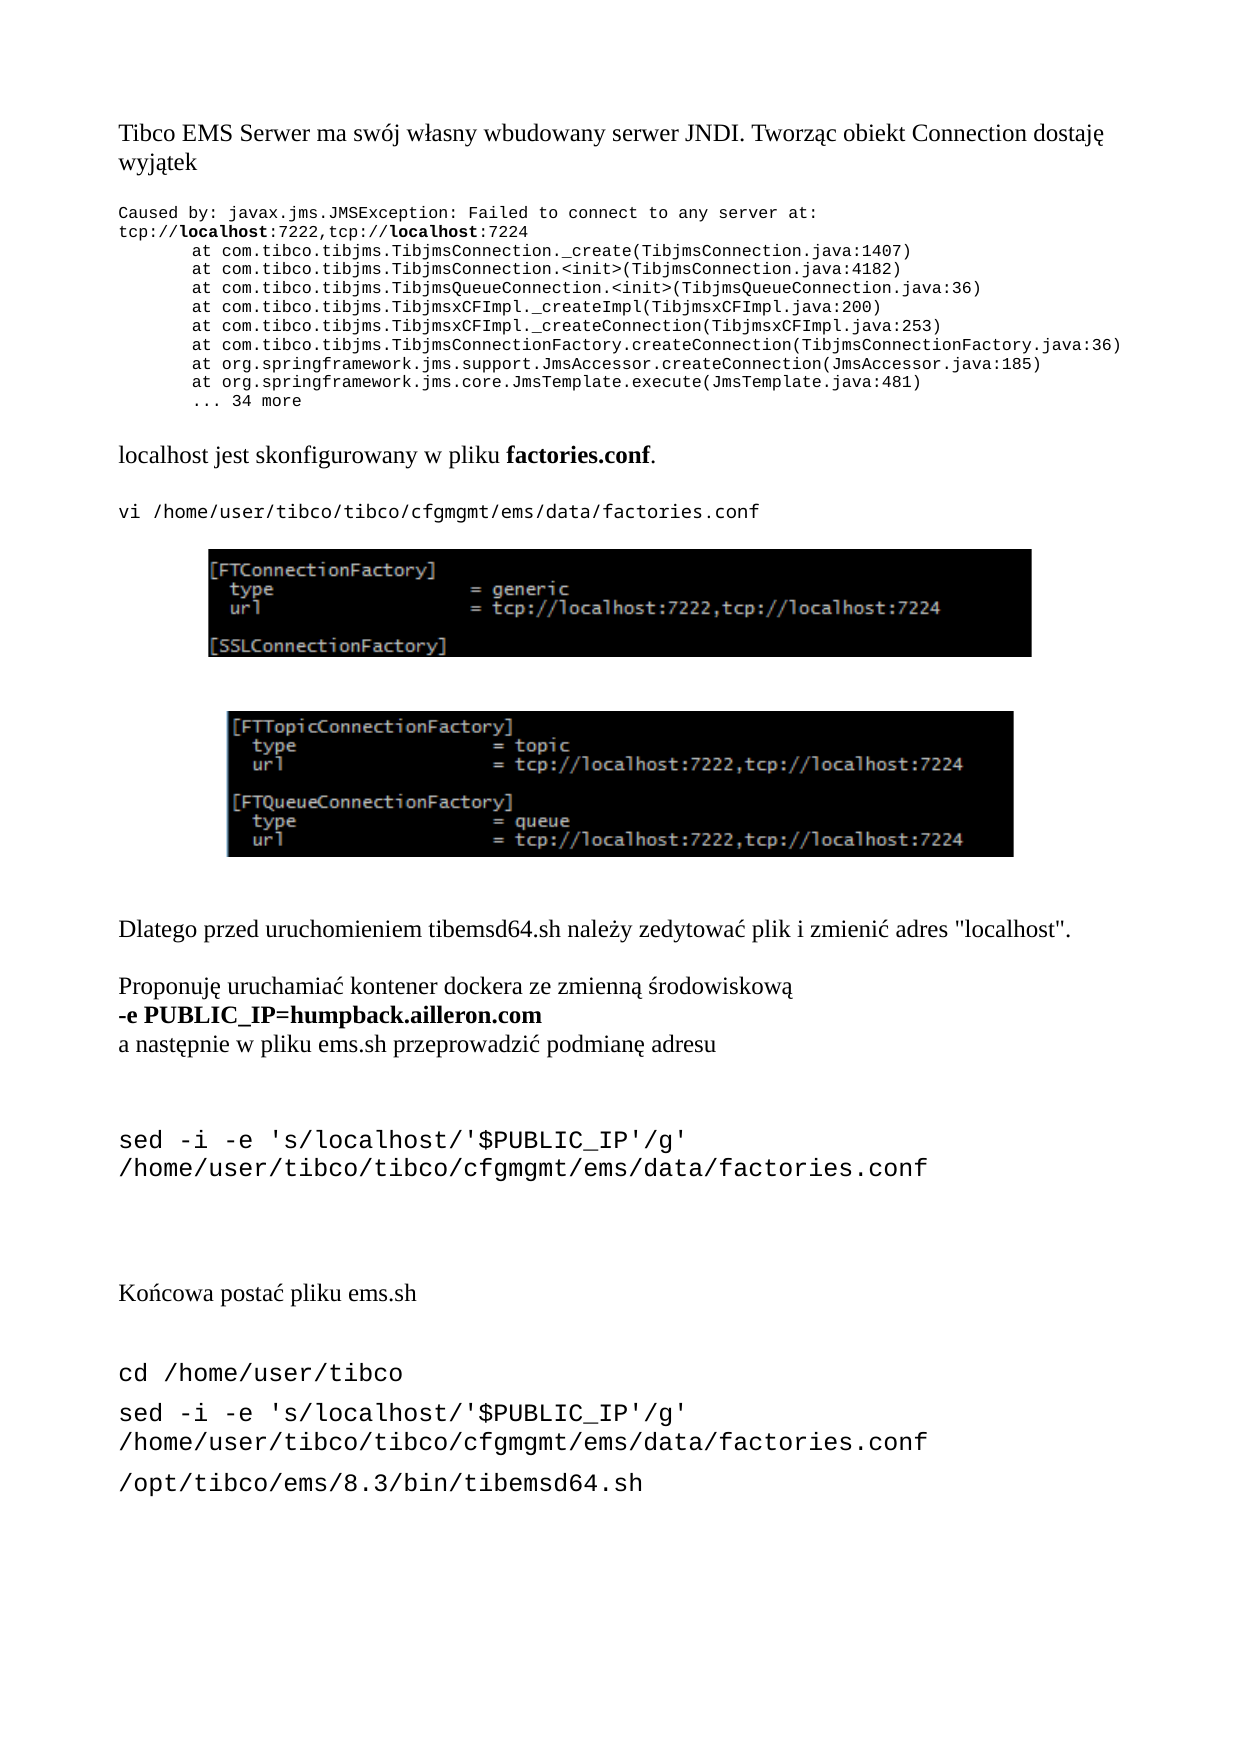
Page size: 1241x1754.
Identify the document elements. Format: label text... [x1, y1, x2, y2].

text Dlatego przed uruchomieniem tibemsd64.sh należy zedytować plik i zmienić adres "localhost". [118, 914, 1122, 943]
text Proponuję uruchamiać kontener dockera ze zmienną środowiskową [118, 971, 1122, 1000]
text -e PUBLIC_IP=humpback.ailleron.com [118, 1000, 1122, 1029]
text at com.tibco.tibjms.TibjmsConnection.<init>(TibjmsConnection.java:4182) [118, 261, 1122, 280]
text Caused by: javax.jms.JMSException: Failed to connect to any server at: tcp://localhost:7222,tcp://localhost:7224 [118, 204, 1122, 242]
text at com.tibco.tibjms.TibjmsConnectionFactory.createConnection(TibjmsConnectionFactory.java:36) [118, 336, 1122, 355]
text localhost jest skonfigurowany w pliku factories.conf. [118, 441, 1122, 469]
text at org.springframework.jms.support.JmsAccessor.createConnection(JmsAccessor.java:185) [118, 355, 1122, 374]
text sed -i -e 's/localhost/'$PUBLIC_IP'/g' /home/user/tibco/tibco/cfgmgmt/ems/data/factories.conf [118, 1401, 1122, 1458]
text /opt/tibco/ems/8.3/bin/tibemsd64.sh [118, 1470, 1122, 1498]
text sed -i -e 's/localhost/'$PUBLIC_IP'/g' /home/user/tibco/tibco/cfgmgmt/ems/data/factories.conf [118, 1127, 1122, 1184]
text at com.tibco.tibjms.TibjmsxCFImpl._createImpl(TibjmsxCFImpl.java:200) [118, 299, 1122, 317]
picture [208, 549, 1032, 657]
text cd /home/user/tibco [118, 1360, 1122, 1388]
text ... 34 more [118, 393, 1122, 412]
text at com.tibco.tibjms.TibjmsQueueConnection.<init>(TibjmsQueueConnection.java:36) [118, 280, 1122, 299]
text at com.tibco.tibjms.TibjmsConnection._create(TibjmsConnection.java:1407) [118, 242, 1122, 261]
text Tibco EMS Serwer ma swój własny wbudowany serwer JNDI. Tworząc obiekt Connection dostaję wyjątek [118, 118, 1122, 176]
picture [226, 711, 1014, 857]
text at com.tibco.tibjms.TibjmsxCFImpl._createConnection(TibjmsxCFImpl.java:253) [118, 317, 1122, 336]
text a następnie w pliku ems.sh przeprowadzić podmianę adresu [118, 1029, 1122, 1058]
text Końcowa postać pliku ems.sh [118, 1278, 1122, 1307]
text vi /home/user/tibco/tibco/cfgmgmt/ems/data/factories.conf [118, 498, 1122, 523]
text at org.springframework.jms.core.JmsTemplate.execute(JmsTemplate.java:481) [118, 374, 1122, 393]
